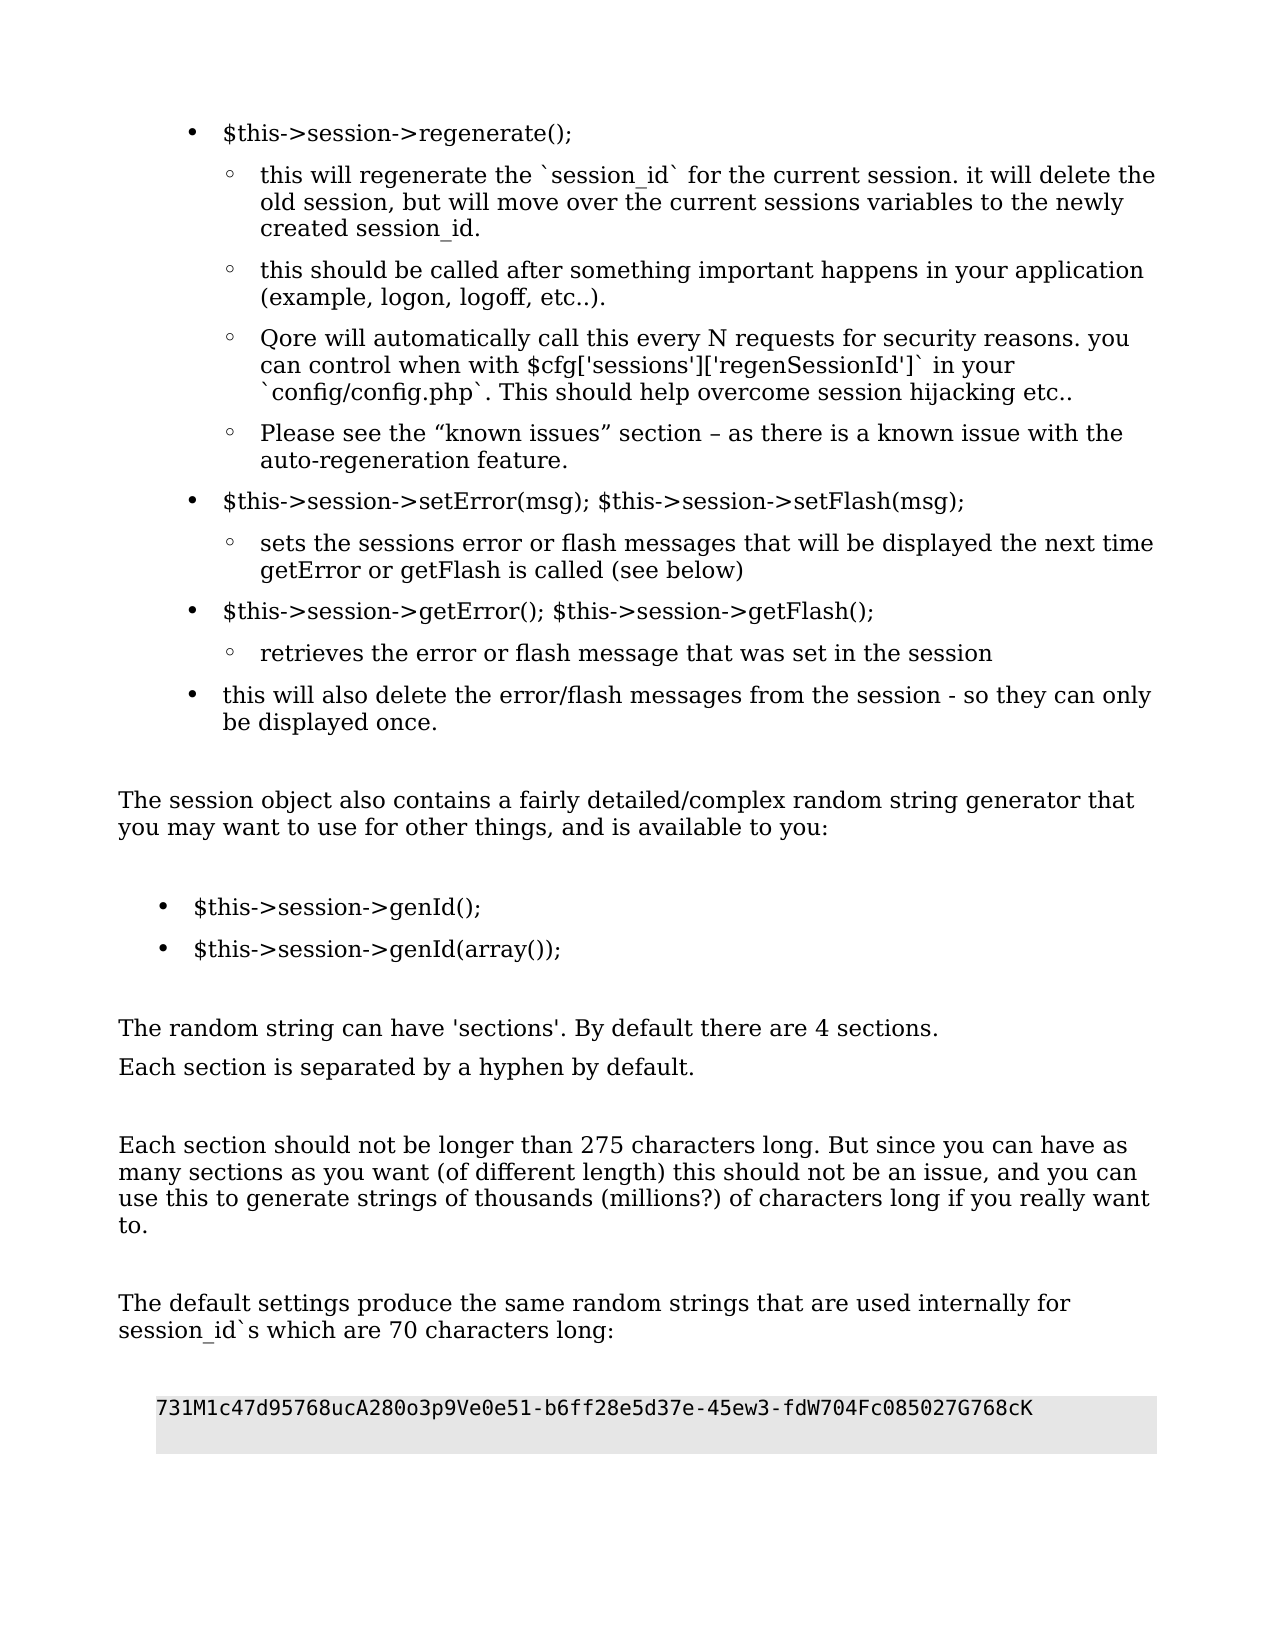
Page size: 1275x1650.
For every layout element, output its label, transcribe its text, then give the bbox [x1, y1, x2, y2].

list this will also delete the error/flash messages from the session - so they can only be displayed once. [185, 680, 1157, 736]
text Each section should not be longer than 275 characters long. But since you can have as many sections as you want (of different length) this should not be an issue, and you can use this to generate strings of thousands (millions?) of characters long if you really want to. [118, 1132, 1157, 1239]
list retrieves the error or flash message that was set in the session [222, 638, 1157, 667]
text 731M1c47d95768ucA280o3p9Ve0e51-b6ff28e5d37e-45ew3-fdW704Fc085027G768cK [156, 1396, 1157, 1420]
text Each section is separated by a hyphen by default. [118, 1054, 1157, 1081]
list sets the sessions error or flash messages that will be displayed the next time getError or getFlash is called (see below) [222, 528, 1157, 584]
list $this->session->genId(); [156, 892, 1157, 921]
list this will regenerate the `session_id` for the current session. it will delete the old session, but will move over the current sessions variables to the newly created session_id. [222, 160, 1157, 242]
text The session object also contains a fairly detailed/complex random string generator that you may want to use for other things, and is available to you: [118, 787, 1157, 841]
list $this->session->regenerate(); [185, 118, 1157, 147]
text The default settings produce the same random strings that are used internally for session_id`s which are 70 characters long: [118, 1291, 1157, 1344]
list this should be called after something important happens in your application (example, logon, logoff, etc..). [222, 255, 1157, 311]
list Please see the “known issues” section – as there is a known issue with the auto-regeneration feature. [222, 418, 1157, 474]
list Qore will automatically call this every N requests for security reasons. you can control when with $cfg['sessions']['regenSessionId']` in your `config/config.php`. This should help overcome session hijacking etc.. [222, 323, 1157, 406]
list $this->session->setError(msg); $this->session->setFlash(msg); [185, 486, 1157, 516]
list $this->session->genId(array()); [156, 934, 1157, 963]
text The random string can have 'sections'. By default there are 4 sections. [118, 1015, 1157, 1041]
list $this->session->getError(); $this->session->getFlash(); [185, 596, 1157, 626]
